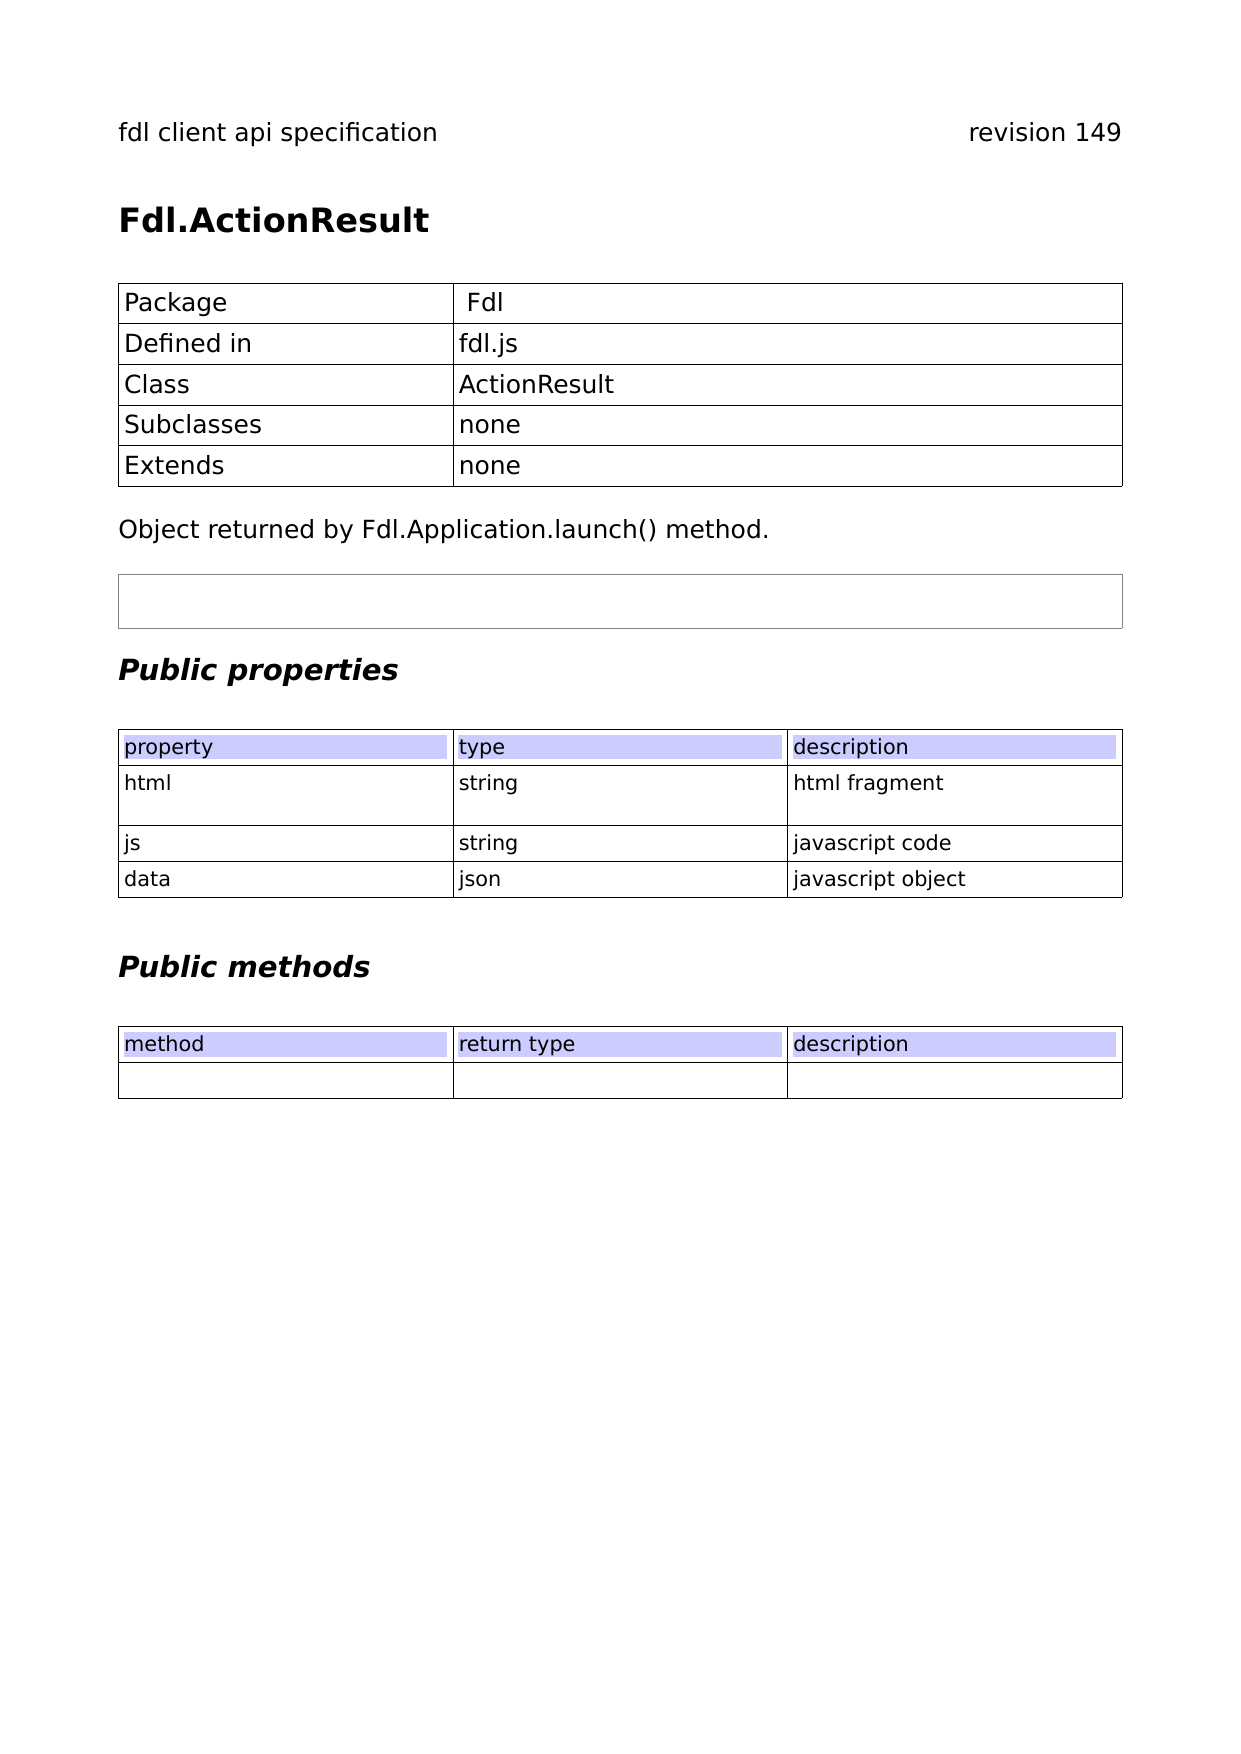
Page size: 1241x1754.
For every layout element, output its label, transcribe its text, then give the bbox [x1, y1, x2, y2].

table_cell js [119, 826, 453, 861]
table_cell Extends [119, 446, 453, 486]
table_header method [119, 1027, 453, 1062]
table_cell html fragment [788, 766, 1122, 825]
subtitle Fdl.ActionResult [118, 202, 1122, 241]
subtitle Public methods [118, 951, 1122, 985]
table_cell Defined in [119, 324, 453, 364]
table_cell string [454, 826, 787, 861]
table_cell [119, 1063, 453, 1098]
text Object returned by Fdl.Application.launch() method. [118, 515, 1122, 544]
table_cell [788, 1063, 1122, 1098]
subtitle Public properties [118, 653, 1122, 687]
table_cell data [119, 862, 453, 897]
table_cell none [454, 446, 1122, 486]
table_cell ActionResult [454, 365, 1122, 405]
table_cell fdl.js [454, 324, 1122, 364]
table_cell javascript code [788, 826, 1122, 861]
table_header return type [454, 1027, 787, 1062]
table_header Fdl [454, 284, 1122, 323]
table_cell javascript object [788, 862, 1122, 897]
table_cell html [119, 766, 453, 825]
table_cell none [454, 406, 1122, 445]
table_cell Subclasses [119, 406, 453, 445]
table_cell Class [119, 365, 453, 405]
table_header type [454, 730, 787, 765]
table_cell string [454, 766, 787, 825]
table_header property [119, 730, 453, 765]
table_cell json [454, 862, 787, 897]
table_cell [454, 1063, 787, 1098]
table_header Package [119, 284, 453, 323]
table_header description [788, 730, 1122, 765]
table_header description [788, 1027, 1122, 1062]
